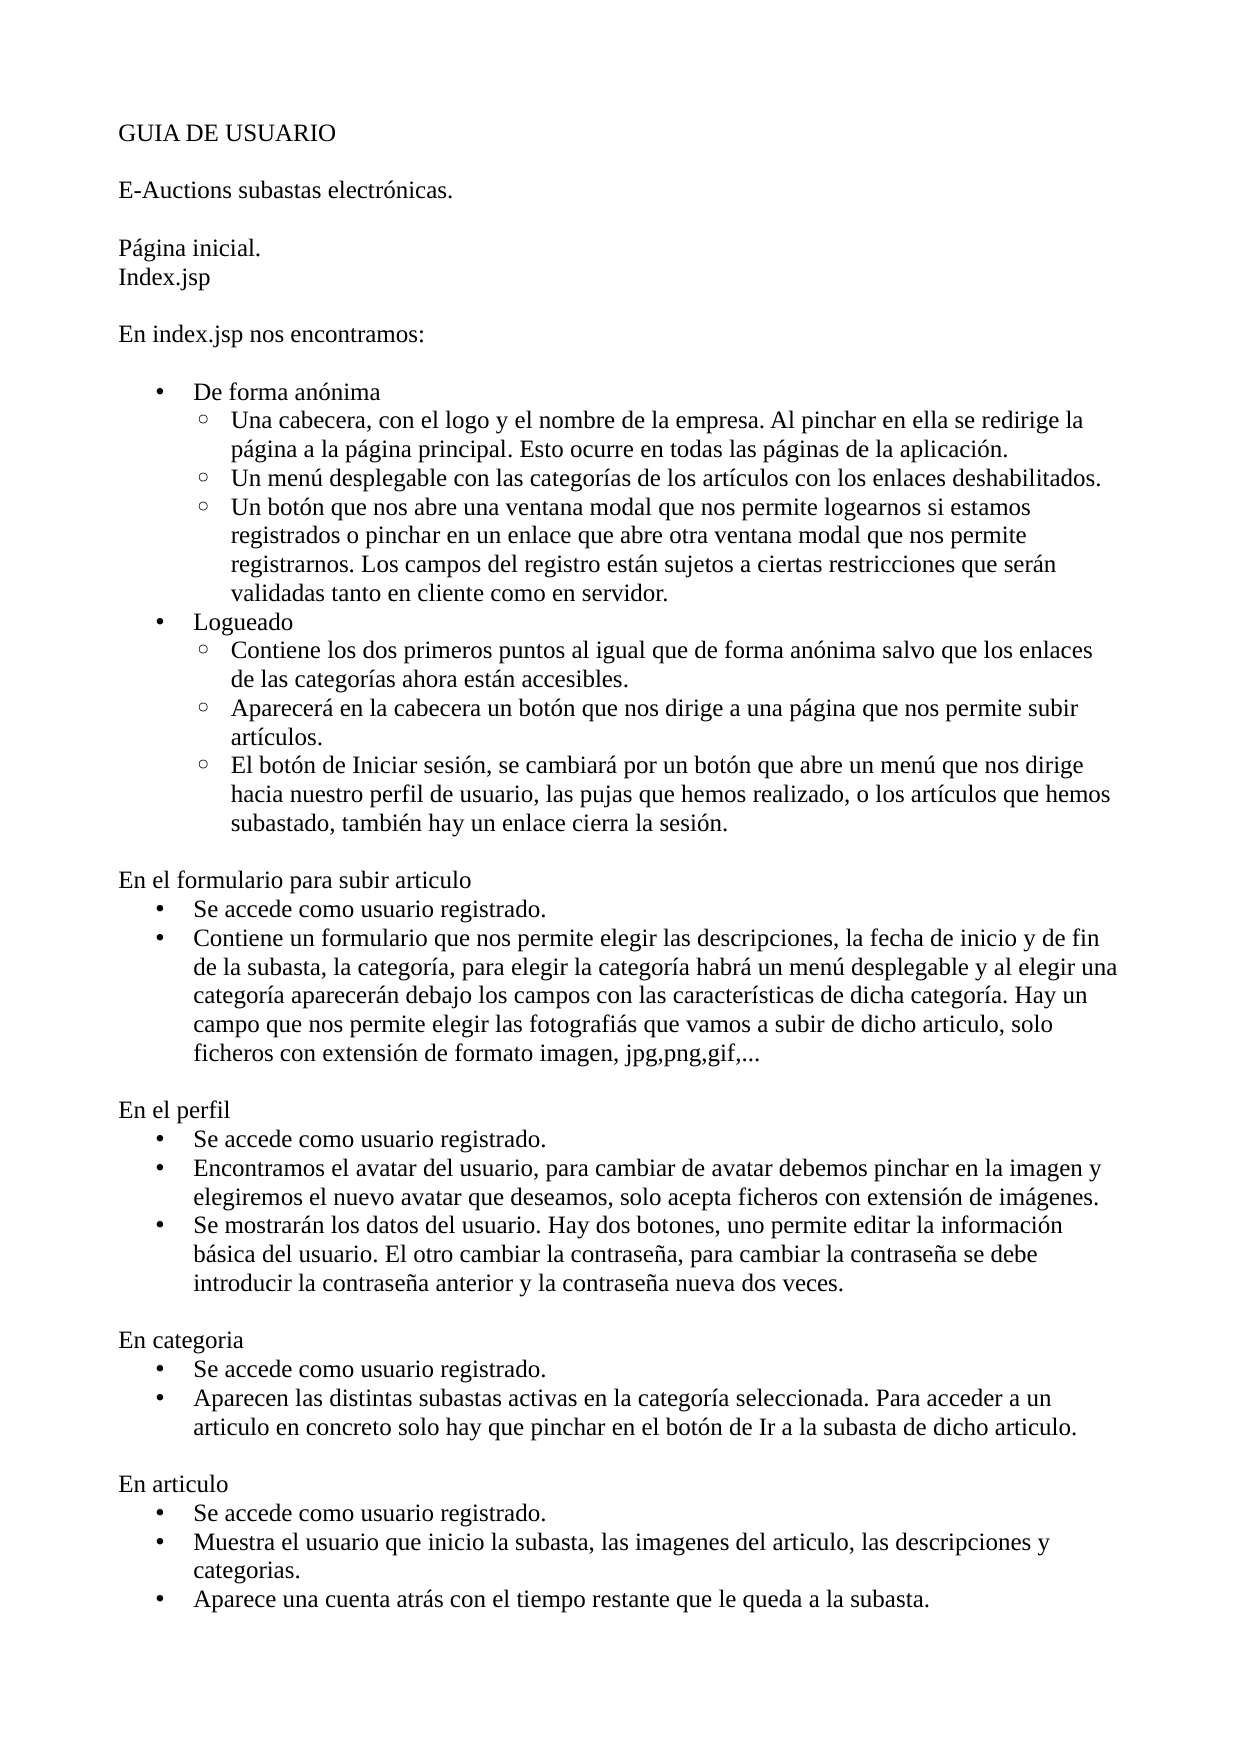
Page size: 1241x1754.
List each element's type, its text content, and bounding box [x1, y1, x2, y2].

list El botón de Iniciar sesión, se cambiará por un botón que abre un menú que nos dirige hacia nuestro perfil de usuario, las pujas que hemos realizado, o los artículos que hemos subastado, también hay un enlace cierra la sesión. [193, 751, 1122, 837]
text E-Auctions subastas electrónicas. [118, 176, 1122, 204]
list Se accede como usuario registrado. [156, 1498, 1122, 1527]
text En el perfil [118, 1096, 1122, 1124]
list Se accede como usuario registrado. [156, 894, 1122, 923]
list Se accede como usuario registrado. [156, 1354, 1122, 1383]
text GUIA DE USUARIO [118, 118, 1122, 147]
list Aparecerá en la cabecera un botón que nos dirige a una página que nos permite subir artículos. [193, 693, 1122, 751]
list Logueado [156, 607, 1122, 636]
list Contiene un formulario que nos permite elegir las descripciones, la fecha de inicio y de fin de la subasta, la categoría, para elegir la categoría habrá un menú desplegable y al elegir una categoría aparecerán debajo los campos con las características de dicha categoría. Hay un campo que nos permite elegir las fotografiás que vamos a subir de dicho articulo, solo ficheros con extensión de formato imagen, jpg,png,gif,... [156, 923, 1122, 1067]
list Se accede como usuario registrado. [156, 1124, 1122, 1153]
list Aparece una cuenta atrás con el tiempo restante que le queda a la subasta. [156, 1584, 1122, 1613]
list Se mostrarán los datos del usuario. Hay dos botones, uno permite editar la información básica del usuario. El otro cambiar la contraseña, para cambiar la contraseña se debe introducir la contraseña anterior y la contraseña nueva dos veces. [156, 1211, 1122, 1297]
list Una cabecera, con el logo y el nombre de la empresa. Al pinchar en ella se redirige la página a la página principal. Esto ocurre en todas las páginas de la aplicación. [193, 406, 1122, 463]
list Encontramos el avatar del usuario, para cambiar de avatar debemos pinchar en la imagen y elegiremos el nuevo avatar que deseamos, solo acepta ficheros con extensión de imágenes. [156, 1153, 1122, 1211]
list De forma anónima [156, 377, 1122, 406]
text En articulo [118, 1469, 1122, 1498]
list Un botón que nos abre una ventana modal que nos permite logearnos si estamos registrados o pinchar en un enlace que abre otra ventana modal que nos permite registrarnos. Los campos del registro están sujetos a ciertas restricciones que serán validadas tanto en cliente como en servidor. [193, 492, 1122, 607]
list Contiene los dos primeros puntos al igual que de forma anónima salvo que los enlaces de las categorías ahora están accesibles. [193, 636, 1122, 693]
text En categoria [118, 1326, 1122, 1354]
text En index.jsp nos encontramos: [118, 319, 1122, 348]
text Página inicial. [118, 233, 1122, 262]
list Muestra el usuario que inicio la subasta, las imagenes del articulo, las descripciones y categorias. [156, 1527, 1122, 1584]
list Un menú desplegable con las categorías de los artículos con los enlaces deshabilitados. [193, 463, 1122, 492]
list Aparecen las distintas subastas activas en la categoría seleccionada. Para acceder a un articulo en concreto solo hay que pinchar en el botón de Ir a la subasta de dicho articulo. [156, 1383, 1122, 1441]
text En el formulario para subir articulo [118, 866, 1122, 894]
text Index.jsp [118, 262, 1122, 291]
